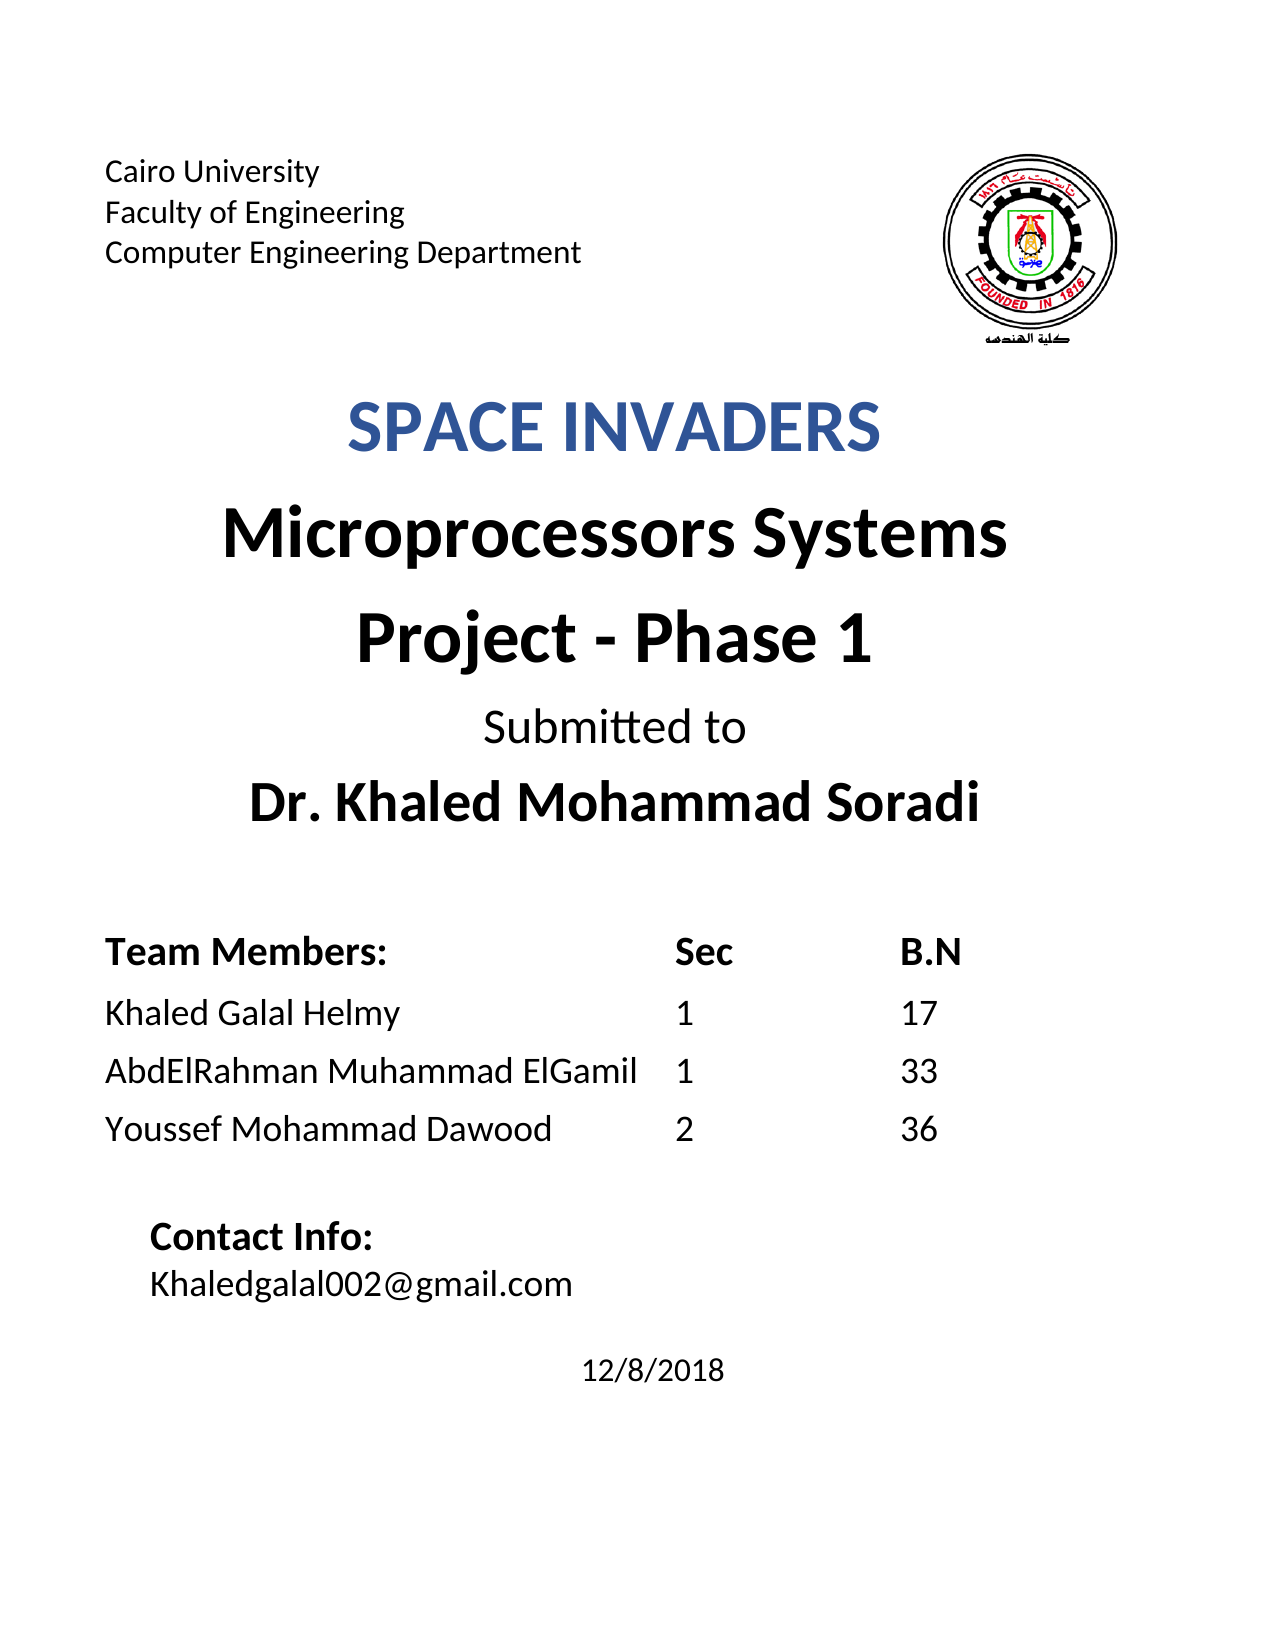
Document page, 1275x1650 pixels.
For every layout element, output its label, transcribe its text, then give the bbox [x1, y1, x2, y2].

text Khaled Galal Helmy 1 17 [105, 989, 1125, 1034]
text Microprocessors Systems Project - Phase 1 [105, 484, 1125, 681]
text AbdElRahman Muhammad ElGamil 1 33 [105, 1047, 1125, 1093]
text Khaledgalal002@gmail.com [150, 1260, 1125, 1306]
text Computer Engineering Department [105, 231, 935, 272]
text SPACE INVADERS [105, 379, 1125, 471]
text Youssef Mohammad Dawood 2 36 [105, 1105, 1125, 1151]
text Team Members: Sec B.N [105, 925, 1125, 976]
text Submitted to [105, 695, 1125, 756]
text 12/8/2018 [180, 1349, 1125, 1390]
text Dr. Khaled Mohammad Soradi [105, 765, 1125, 836]
text Faculty of Engineering [105, 191, 935, 231]
text Cairo University [105, 150, 1125, 191]
text Contact Info: [150, 1209, 1125, 1260]
picture [935, 151, 1125, 351]
